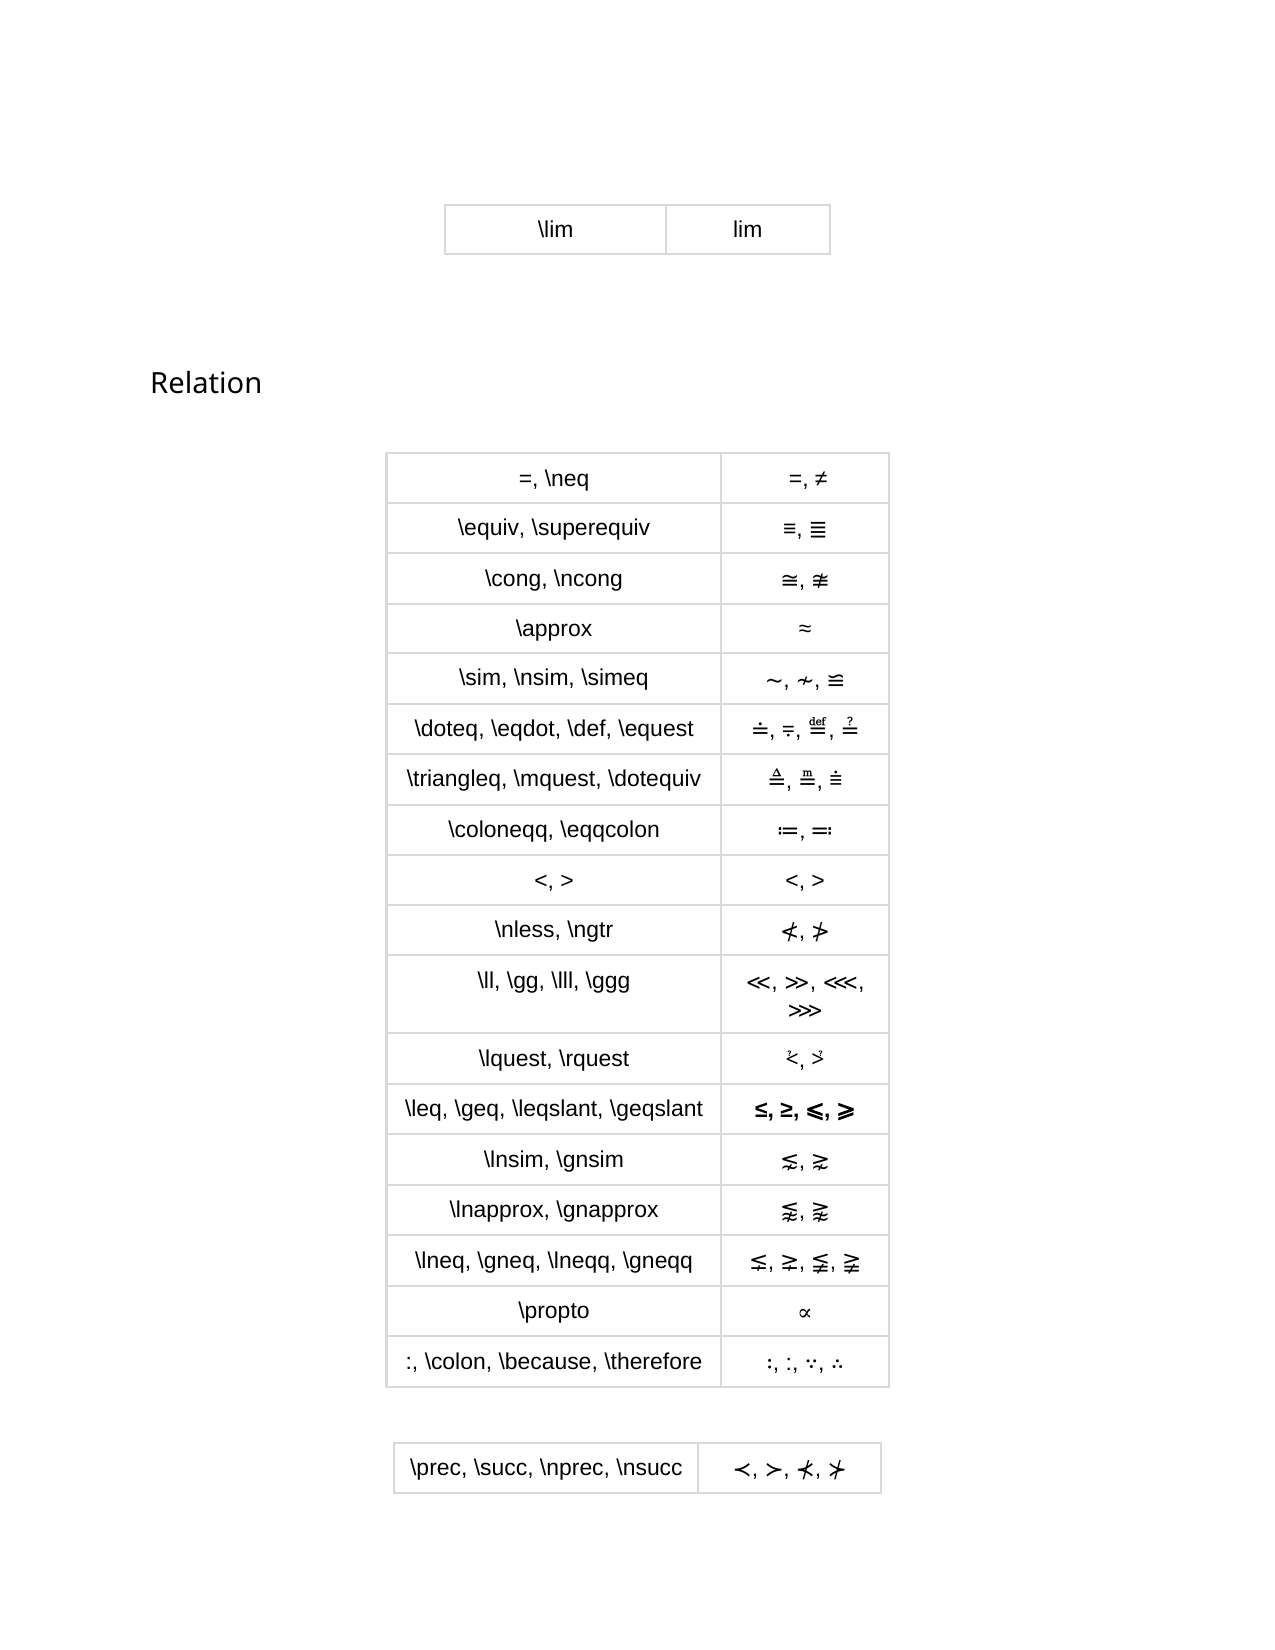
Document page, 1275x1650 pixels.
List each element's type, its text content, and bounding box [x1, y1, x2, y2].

table_cell \triangleq, \mquest, \dotequiv [388, 755, 720, 803]
table_cell \coloneqq, \eqqcolon [388, 806, 720, 854]
table_header \lim [446, 206, 665, 253]
table_cell ⪇, ⪈, ≨, ≩ [722, 1236, 888, 1285]
table_header \prec, \succ, \nprec, \nsucc [395, 1444, 697, 1492]
table_header ≺, ≻, ⊀, ⊁ [699, 1444, 880, 1492]
table_cell \cong, \ncong [388, 554, 720, 603]
table_cell ≤, ≥, ⩽, ⩾ [722, 1085, 888, 1133]
table_cell \lnsim, \gnsim [388, 1135, 720, 1184]
table_header =, \neq [388, 454, 720, 502]
table_cell \sim, \nsim, \simeq [388, 654, 720, 702]
table_cell \approx [388, 605, 720, 652]
table_cell ≜, ≞, ⩧ [722, 755, 888, 803]
table_header =, ≠ [722, 454, 888, 502]
table_cell \equiv, \superequiv [388, 504, 720, 552]
table_cell \lneq, \gneq, \lneqq, \gneqq [388, 1236, 720, 1285]
table_cell ≐, ⩦, ≝, ≟ [722, 705, 888, 753]
table_cell \lquest, \rquest [388, 1034, 720, 1083]
table_cell \propto [388, 1287, 720, 1335]
table_cell :, \colon, \because, \therefore [388, 1337, 720, 1386]
subtitle Relation [150, 363, 1125, 402]
table_cell \ll, \gg, \lll, \ggg [388, 956, 720, 1032]
table_header lim [667, 206, 829, 253]
table_cell <, > [722, 856, 888, 904]
table_cell ∝ [722, 1287, 888, 1335]
table_cell ≡, ≣ [722, 504, 888, 552]
table_cell ≅, ≇ [722, 554, 888, 603]
table_cell ∼, ≁, ≌ [722, 654, 888, 702]
table_cell <, > [388, 856, 720, 904]
table_cell ≈ [722, 605, 888, 652]
table_cell \nless, \ngtr [388, 906, 720, 954]
table_cell ⪉, ⪊ [722, 1186, 888, 1234]
table_cell ∶, :, ∵, ∴ [722, 1337, 888, 1386]
table_cell ⩻, ⩼ [722, 1034, 888, 1083]
table_cell ≪, ≫, ⋘, ⋙ [722, 956, 888, 1032]
table_cell \lnapprox, \gnapprox [388, 1186, 720, 1234]
table_cell ≮, ≯ [722, 906, 888, 954]
table_cell ⋦, ⋧ [722, 1135, 888, 1184]
table_cell ≔, ≕ [722, 806, 888, 854]
table_cell \leq, \geq, \leqslant, \geqslant [388, 1085, 720, 1133]
table_cell \doteq, \eqdot, \def, \equest [388, 705, 720, 753]
